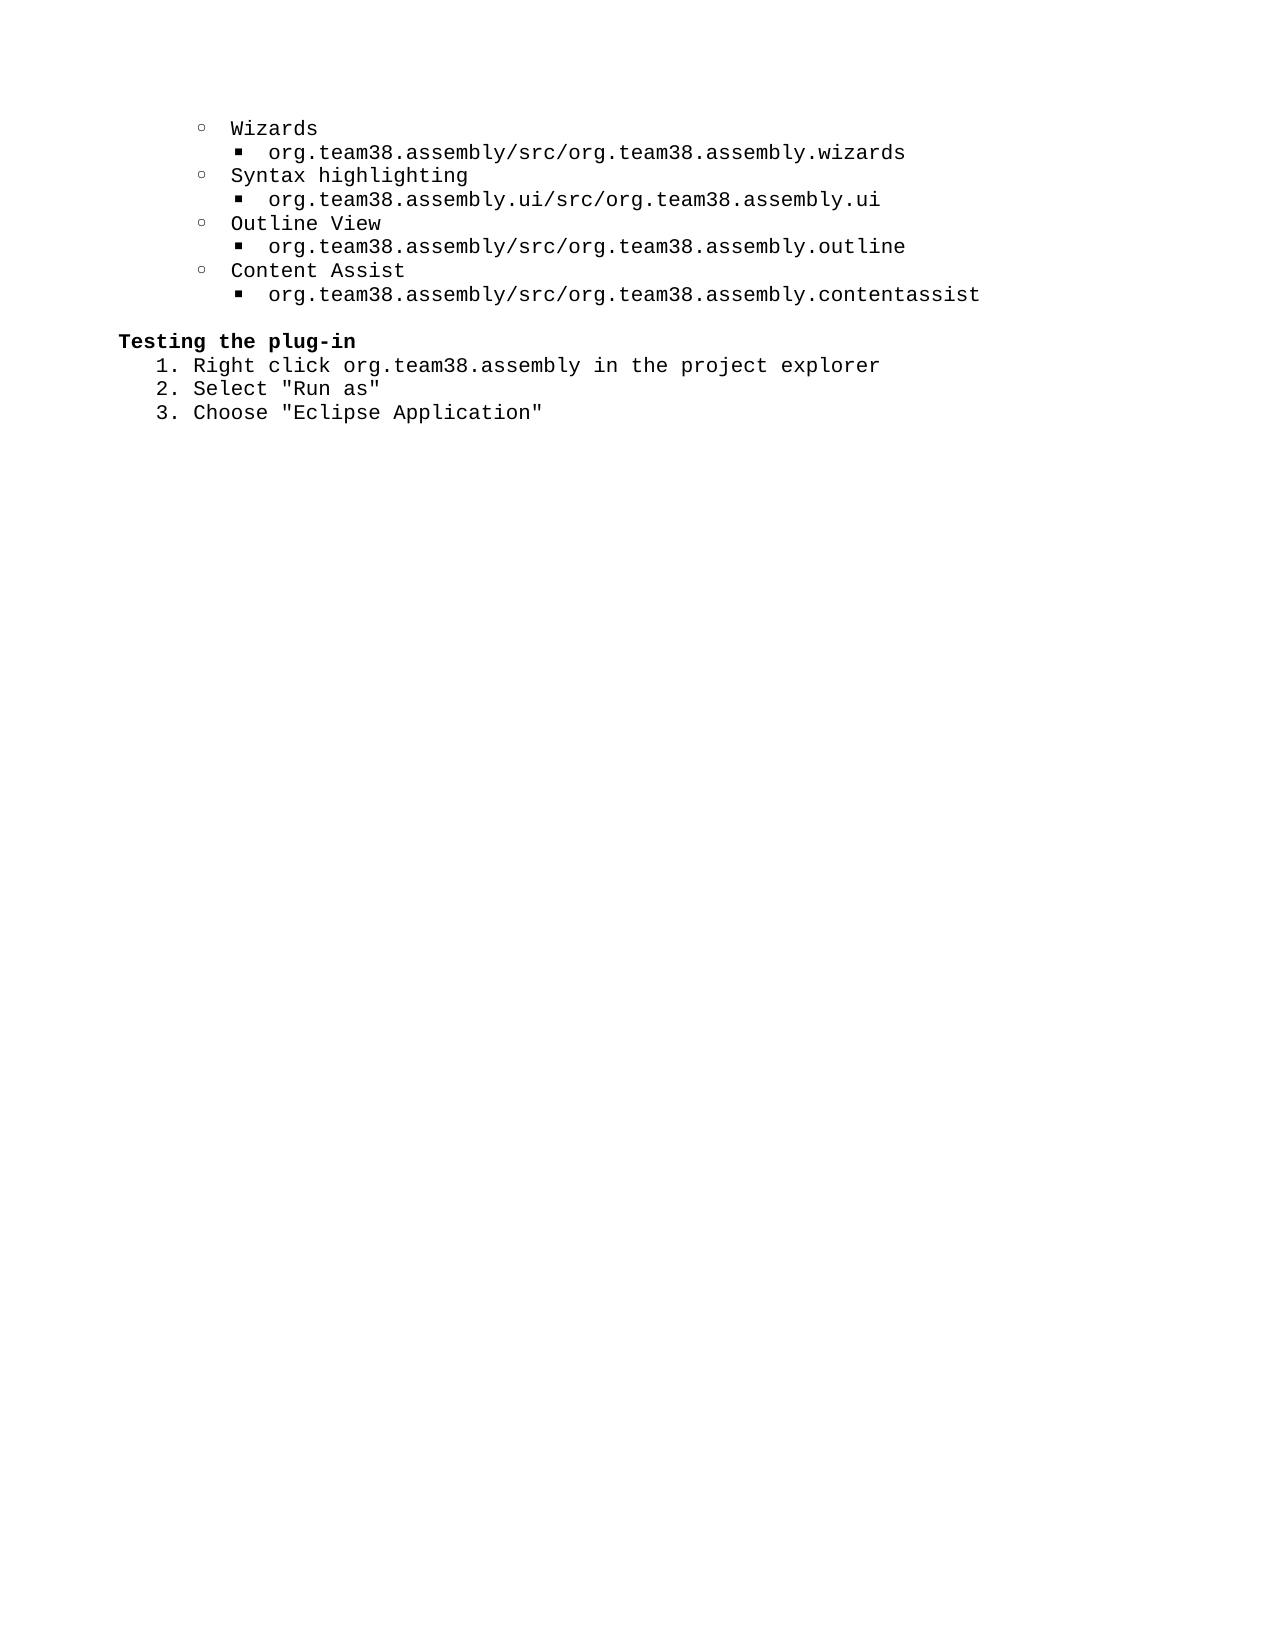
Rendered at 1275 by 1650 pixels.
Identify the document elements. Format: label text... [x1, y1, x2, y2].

list Wizards [193, 118, 1157, 142]
list org.team38.assembly.ui/src/org.team38.assembly.ui [231, 189, 1157, 213]
text Testing the plug-in [118, 331, 1157, 354]
list Outline View [193, 213, 1157, 236]
list Content Assist [193, 260, 1157, 284]
list org.team38.assembly/src/org.team38.assembly.outline [231, 236, 1157, 260]
list org.team38.assembly/src/org.team38.assembly.contentassist [231, 284, 1157, 307]
list Syntax highlighting [193, 165, 1157, 189]
list Select "Run as" [156, 378, 1157, 402]
list Choose "Eclipse Application" [156, 402, 1157, 426]
list Right click org.team38.assembly in the project explorer [156, 354, 1157, 378]
list org.team38.assembly/src/org.team38.assembly.wizards [231, 142, 1157, 165]
